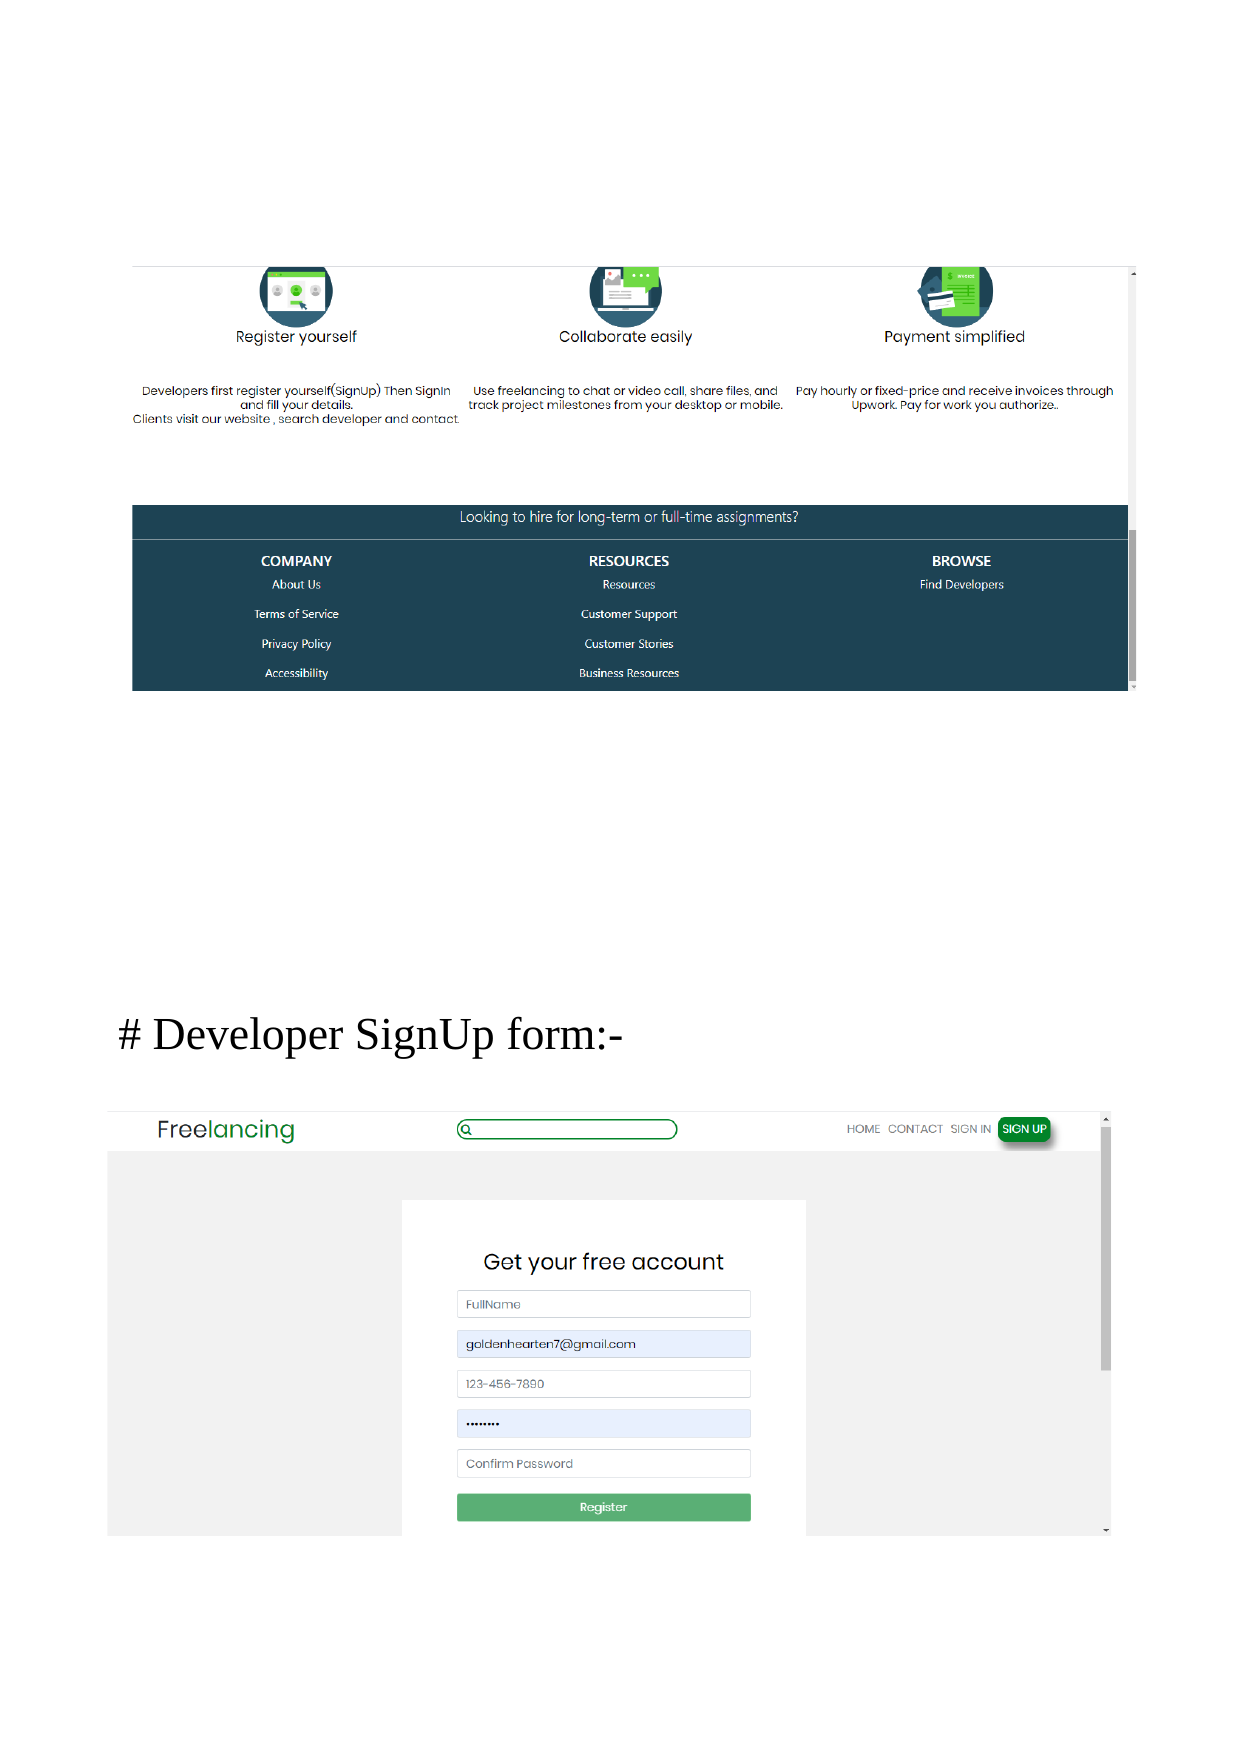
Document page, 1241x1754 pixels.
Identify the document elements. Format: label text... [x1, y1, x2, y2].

picture [107, 1110, 1112, 1536]
picture [132, 266, 1137, 691]
text # Developer SignUp form:- [118, 1007, 1122, 1059]
